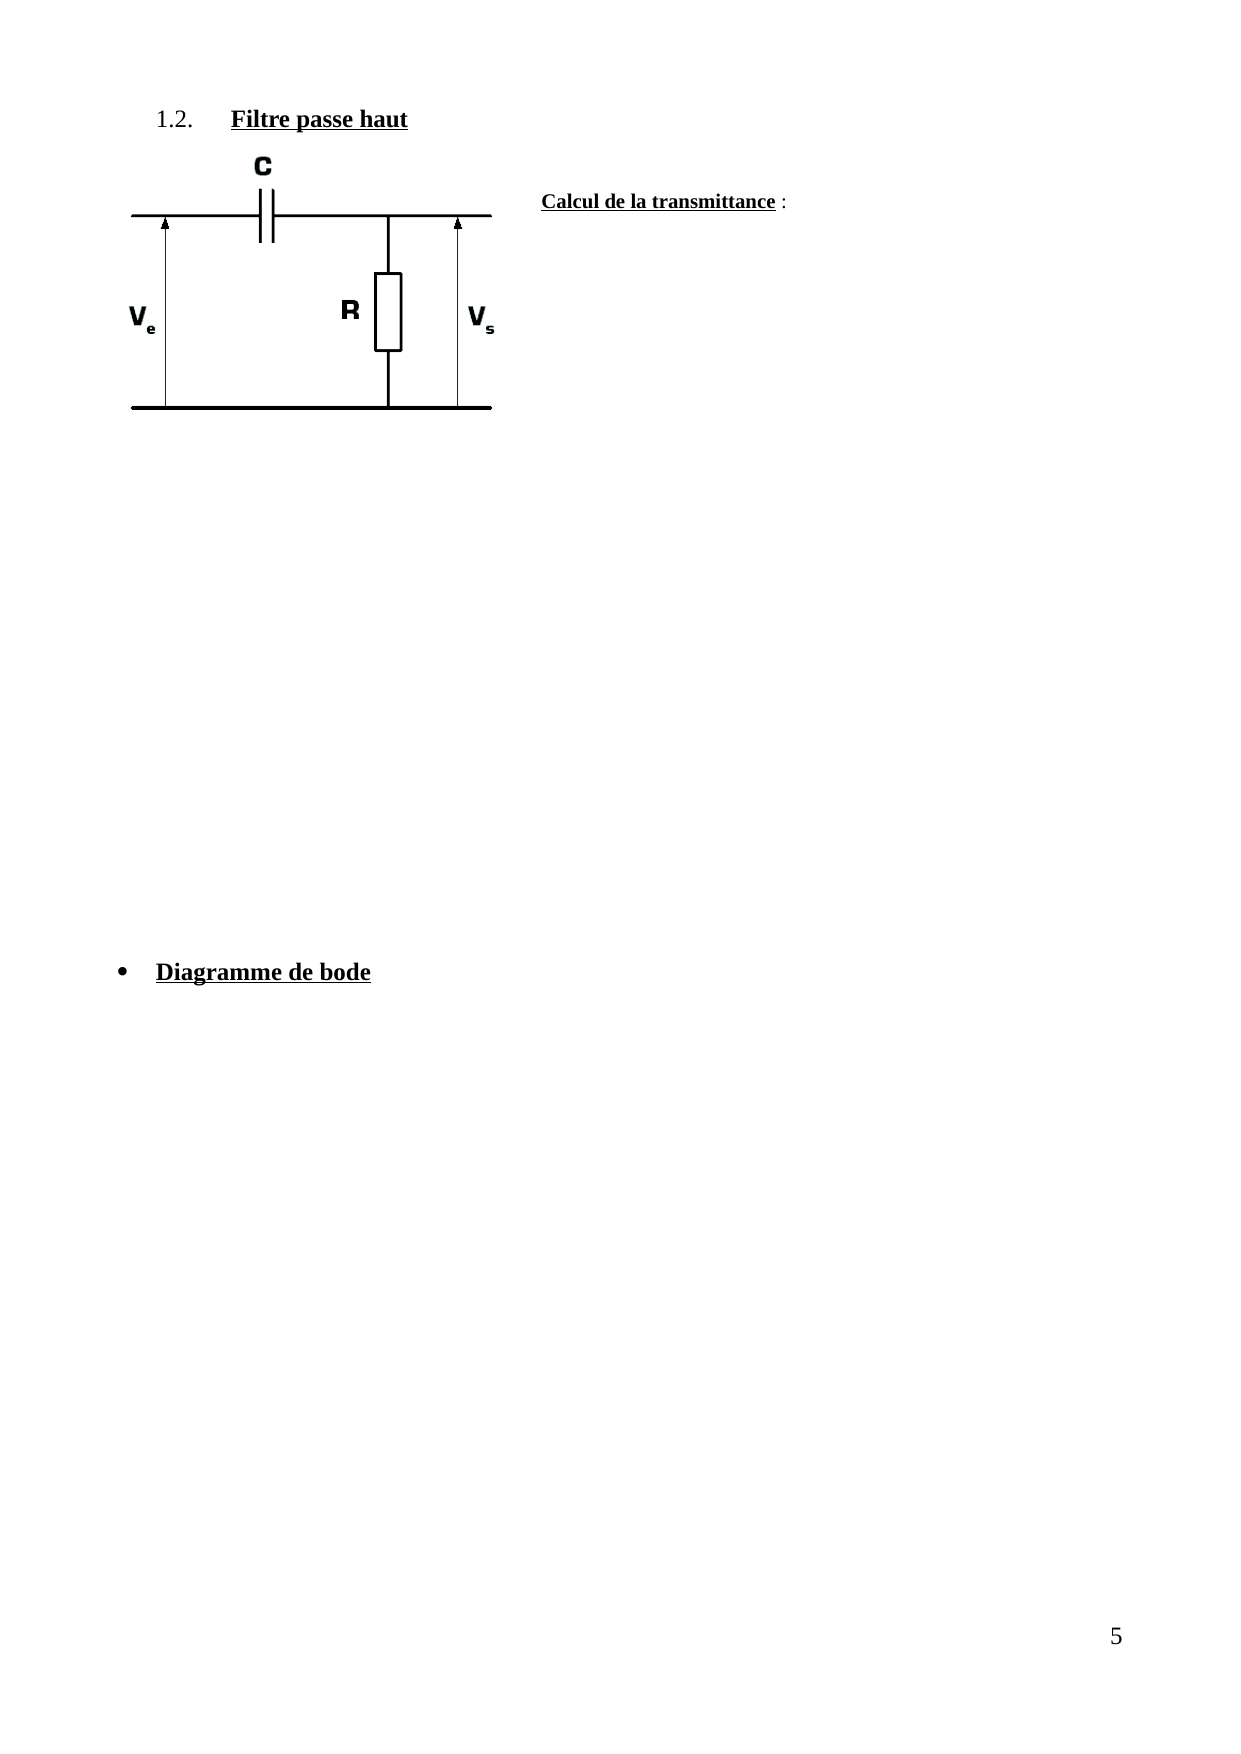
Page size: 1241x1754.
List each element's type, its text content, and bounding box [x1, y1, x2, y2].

picture [118, 151, 504, 424]
text Calcul de la transmittance : [504, 185, 1122, 214]
list Diagramme de bode [118, 957, 1122, 986]
list Filtre passe haut [156, 104, 1122, 132]
